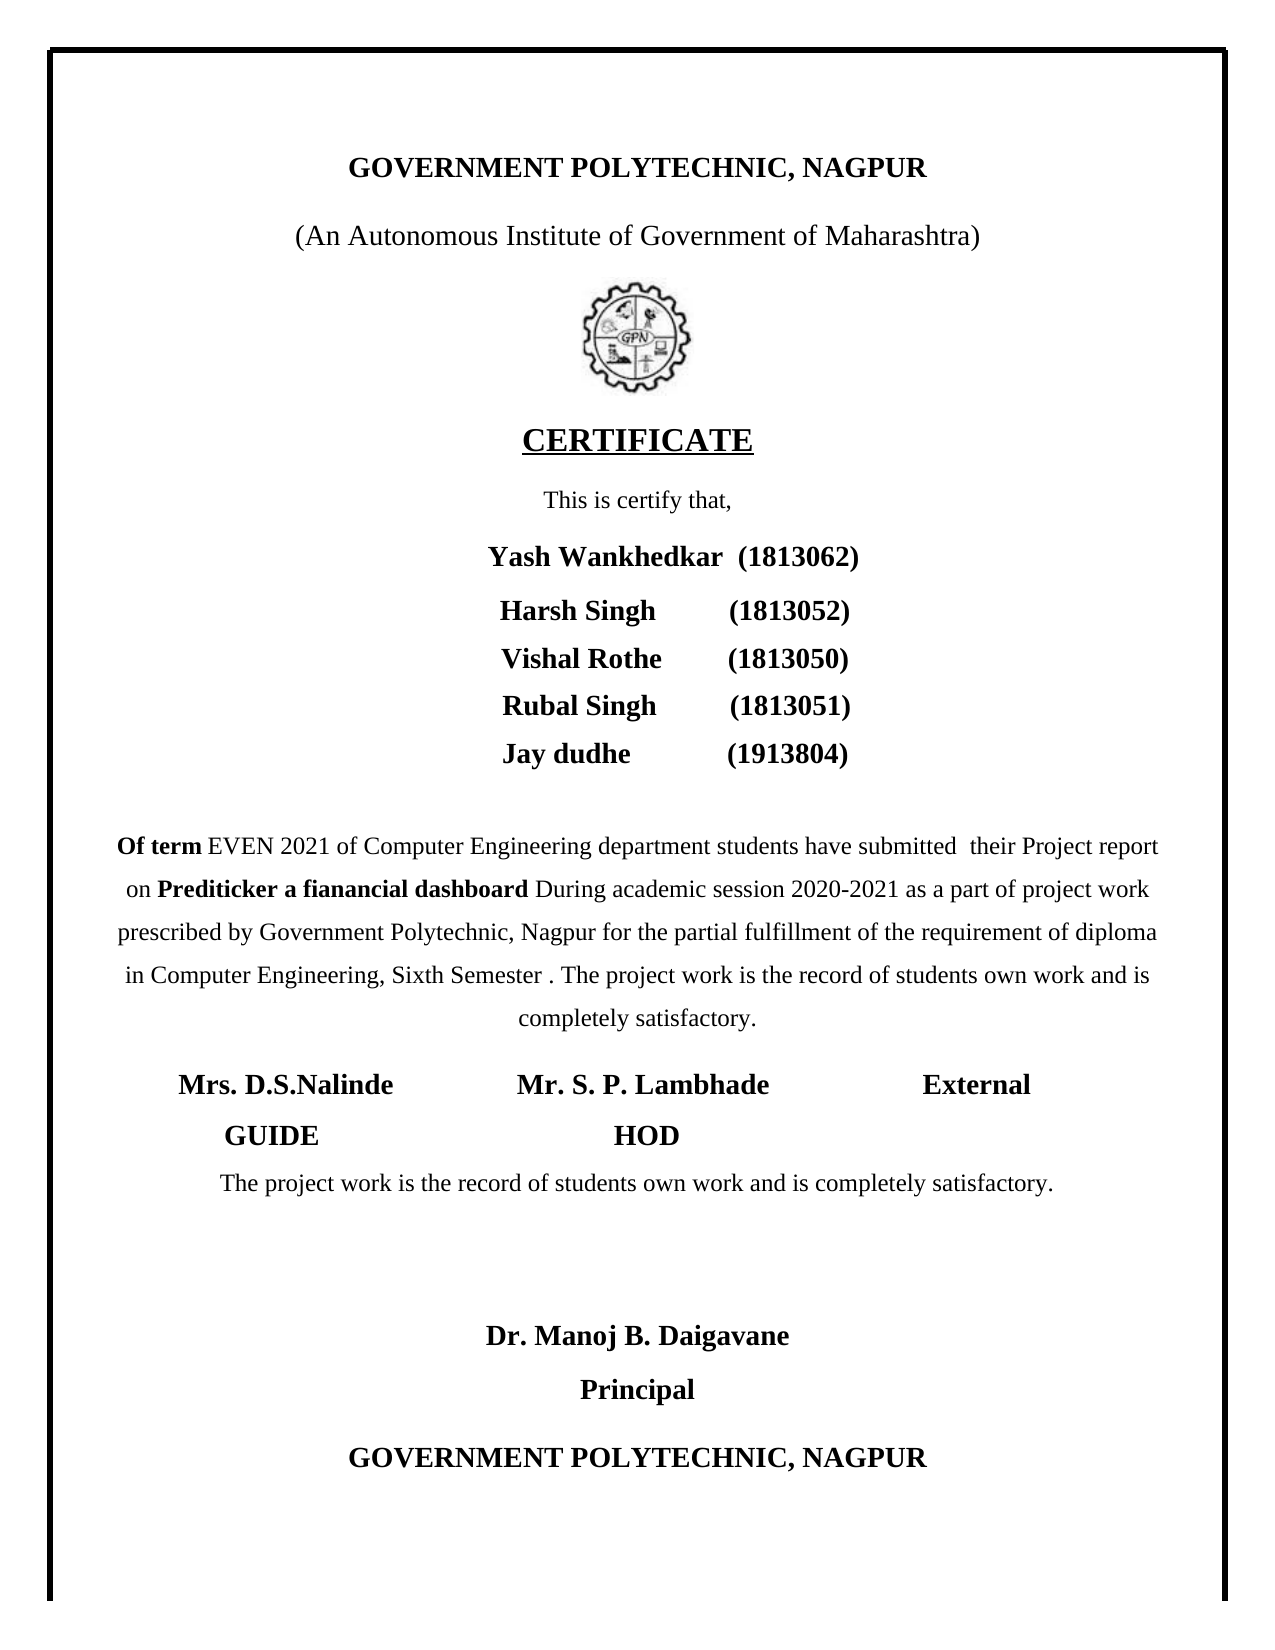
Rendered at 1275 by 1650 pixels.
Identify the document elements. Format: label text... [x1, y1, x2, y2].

text GOVERNMENT POLYTECHNIC, NAGPUR [112, 1440, 1162, 1474]
text Of term EVEN 2021 of Computer Engineering department students have submitted their Project report on Prediticker a fianancial dashboard During academic session 2020-2021 as a part of project work prescribed by Government Polytechnic, Nagpur for the partial fulfillment of the requirement of diploma in Computer Engineering, Sixth Semester . The project work is the record of students own work and is completely satisfactory. [112, 831, 1162, 1032]
text Mrs. D.S.Nalinde Mr. S. P. Lambhade External [112, 1067, 1162, 1101]
text CERTIFICATE [112, 420, 1162, 458]
text Dr. Manoj B. Daigavane [112, 1318, 1162, 1351]
text Harsh Singh (1813052) [112, 593, 1162, 627]
text Rubal Singh (1813051) [112, 688, 1162, 722]
text GOVERNMENT POLYTECHNIC, NAGPUR [112, 151, 1162, 184]
text Yash Wankhedkar (1813062) [112, 539, 1162, 572]
text (An Autonomous Institute of Government of Maharashtra) [112, 218, 1162, 252]
text The project work is the record of students own work and is completely satisfactory. [111, 1168, 1162, 1197]
text Principal [112, 1372, 1162, 1406]
text This is certify that, [112, 485, 1162, 514]
text Vishal Rothe (1813050) [112, 641, 1162, 674]
text Jay dudhe (1913804) [112, 736, 1162, 769]
picture [580, 277, 695, 396]
text GUIDE HOD [112, 1118, 1162, 1151]
